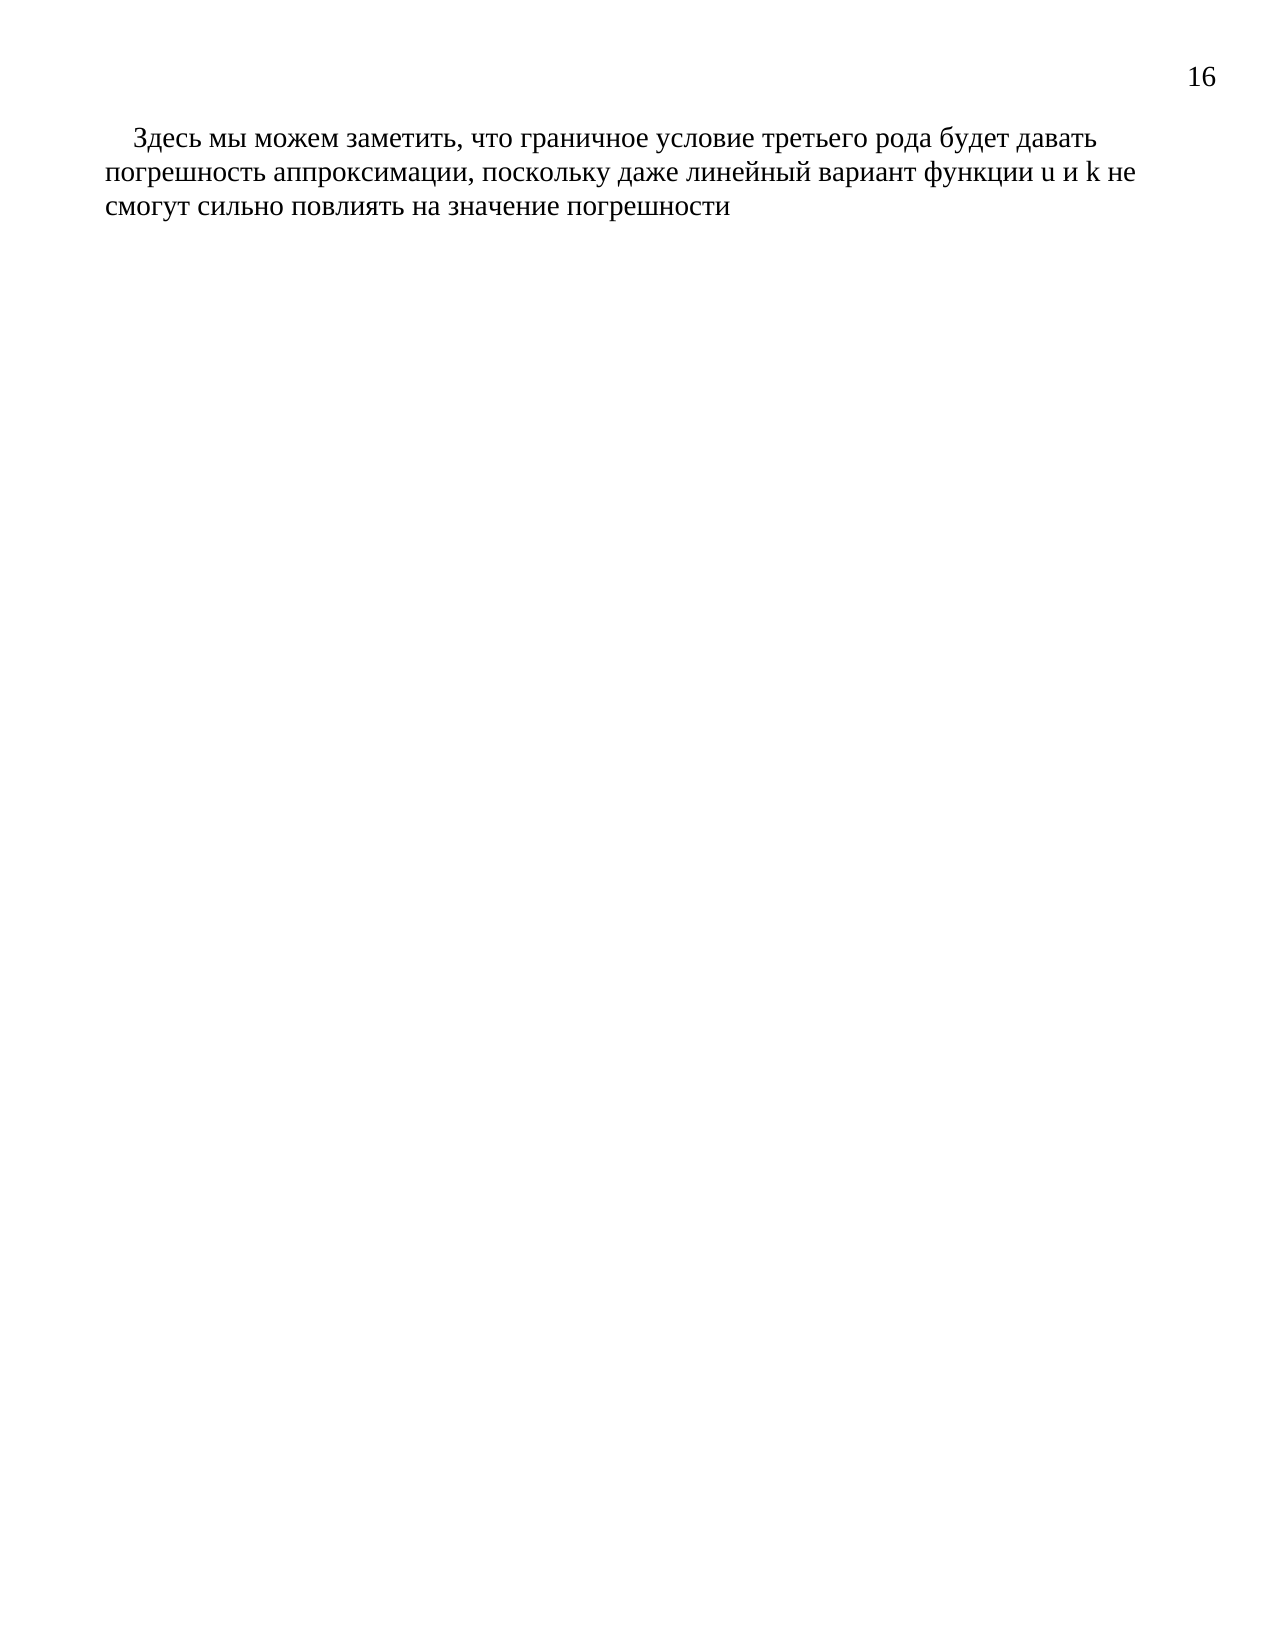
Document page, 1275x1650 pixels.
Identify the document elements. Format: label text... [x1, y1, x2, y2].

text Здесь мы можем заметить, что граничное условие третьего рода будет давать погрешность аппроксимации, поскольку даже линейный вариант функции u и k не смогут сильно повлиять на значение погрешности [105, 121, 1141, 221]
